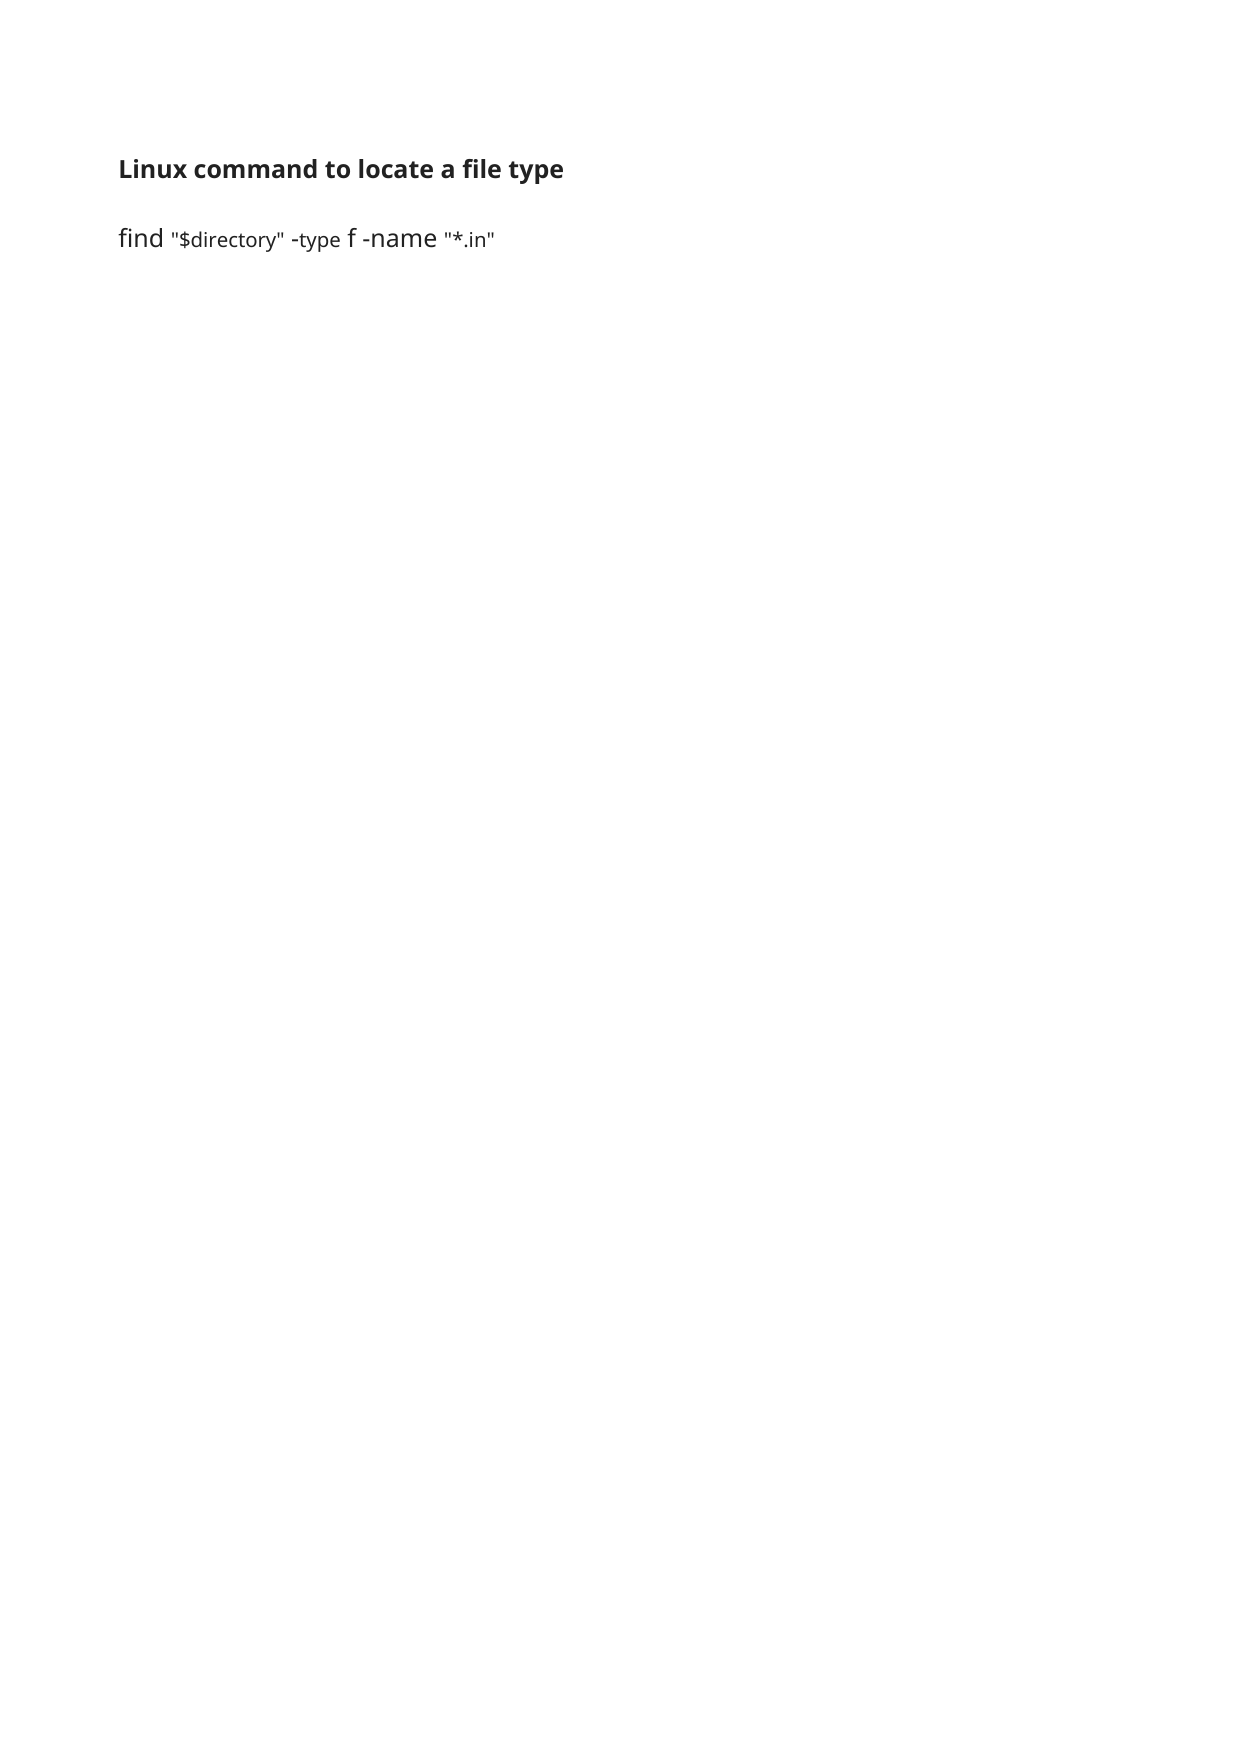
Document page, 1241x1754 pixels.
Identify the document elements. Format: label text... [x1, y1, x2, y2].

text find "$directory" -type f -name "*.in" [118, 220, 1122, 254]
text Linux command to locate a file type [118, 152, 1122, 186]
